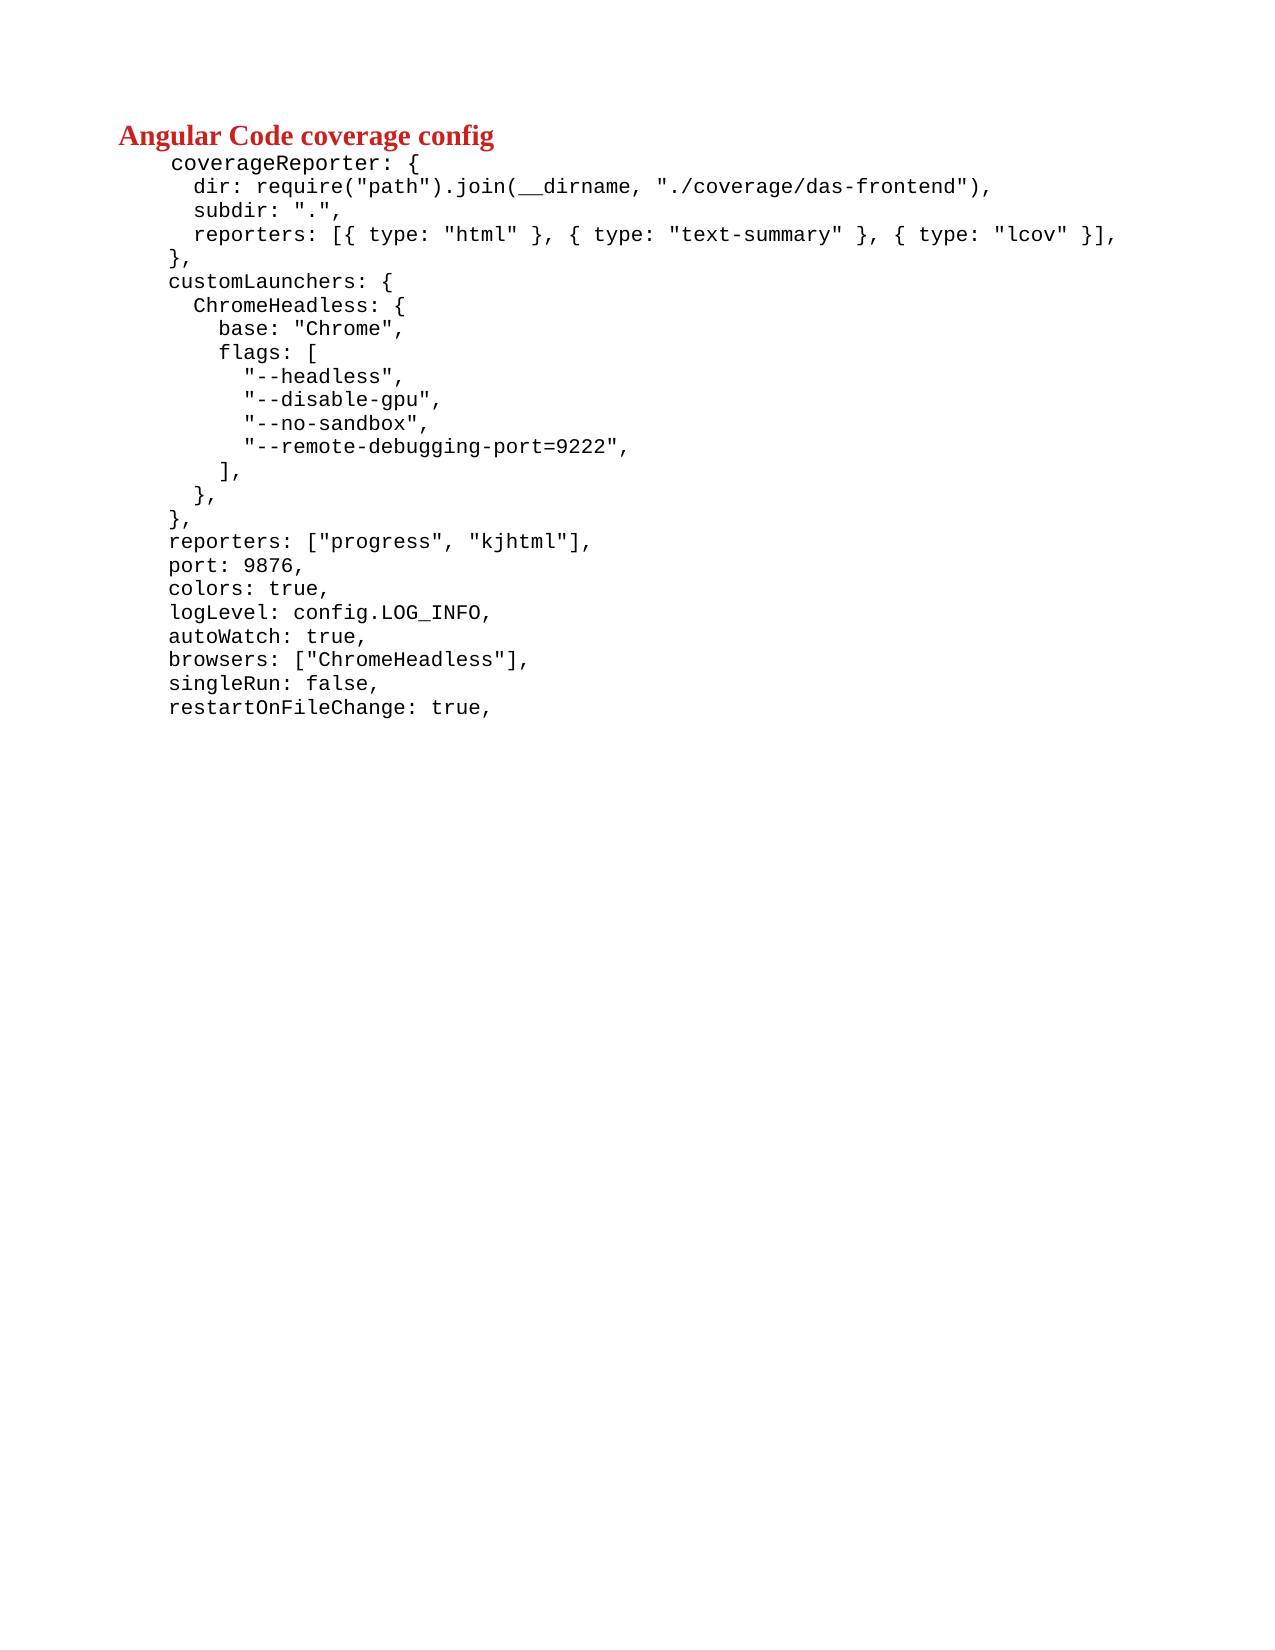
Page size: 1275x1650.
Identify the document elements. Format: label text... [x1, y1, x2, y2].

text Angular Code coverage config [118, 118, 1157, 152]
text browsers: ["ChromeHeadless"], [118, 649, 1157, 673]
text singleRun: false, [118, 673, 1157, 697]
text ], [118, 460, 1157, 484]
text dir: require("path").join(__dirname, "./coverage/das-frontend"), [118, 176, 1157, 200]
text colors: true, [118, 578, 1157, 602]
text ChromeHeadless: { [118, 295, 1157, 318]
text base: "Chrome", [118, 318, 1157, 342]
text coverageReporter: { [118, 152, 1157, 176]
text "--headless", [118, 366, 1157, 389]
text restartOnFileChange: true, [118, 697, 1157, 720]
text autoWatch: true, [118, 626, 1157, 649]
text }, [118, 484, 1157, 507]
text reporters: ["progress", "kjhtml"], [118, 531, 1157, 555]
text }, [118, 247, 1157, 271]
text "--no-sandbox", [118, 413, 1157, 437]
text port: 9876, [118, 555, 1157, 578]
text "--remote-debugging-port=9222", [118, 437, 1157, 460]
text subdir: ".", [118, 200, 1157, 224]
text logLevel: config.LOG_INFO, [118, 602, 1157, 626]
text }, [118, 507, 1157, 531]
text customLaunchers: { [118, 271, 1157, 295]
text "--disable-gpu", [118, 389, 1157, 413]
text flags: [ [118, 342, 1157, 366]
text reporters: [{ type: "html" }, { type: "text-summary" }, { type: "lcov" }], [118, 224, 1157, 247]
